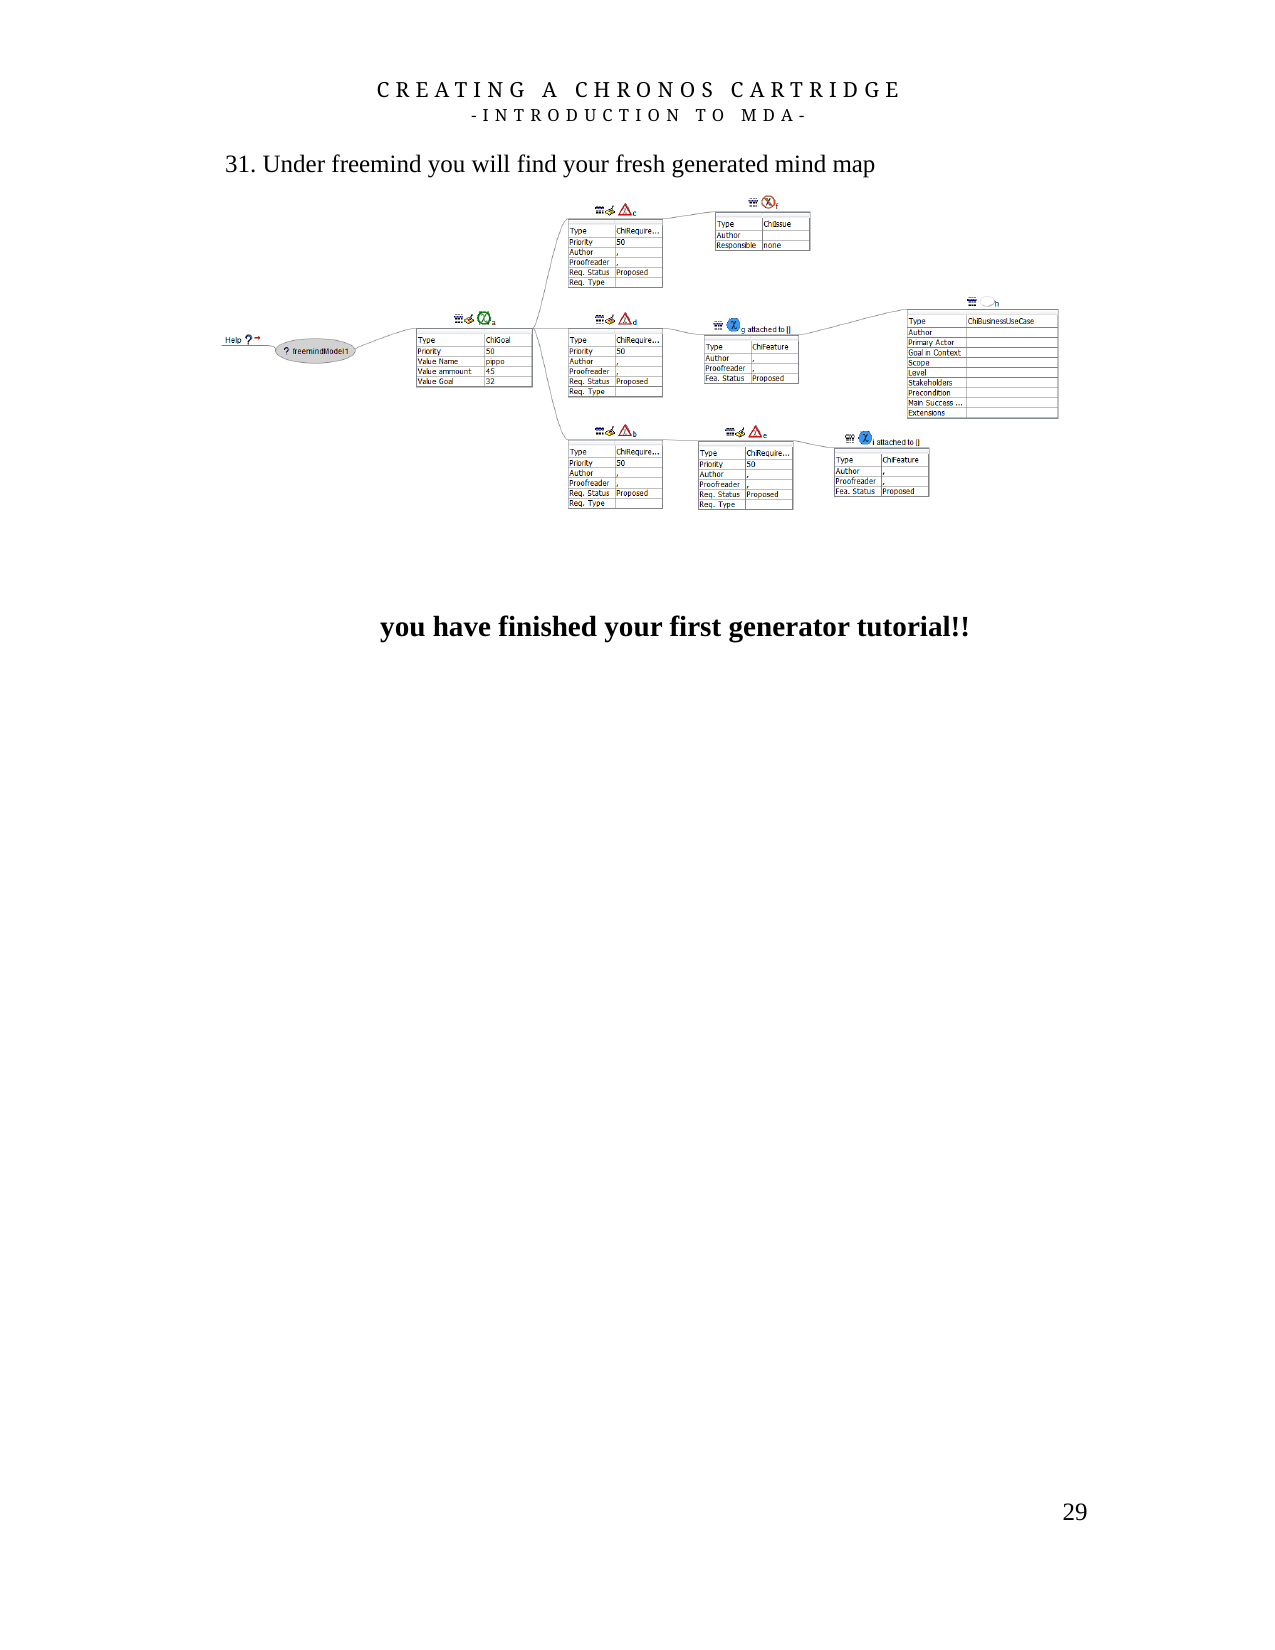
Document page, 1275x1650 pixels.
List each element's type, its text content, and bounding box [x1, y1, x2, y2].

picture [206, 190, 1069, 515]
list Under freemind you will find your fresh generated mind map [225, 150, 1087, 178]
list you have finished your first generator tutorial!! [225, 610, 1087, 642]
